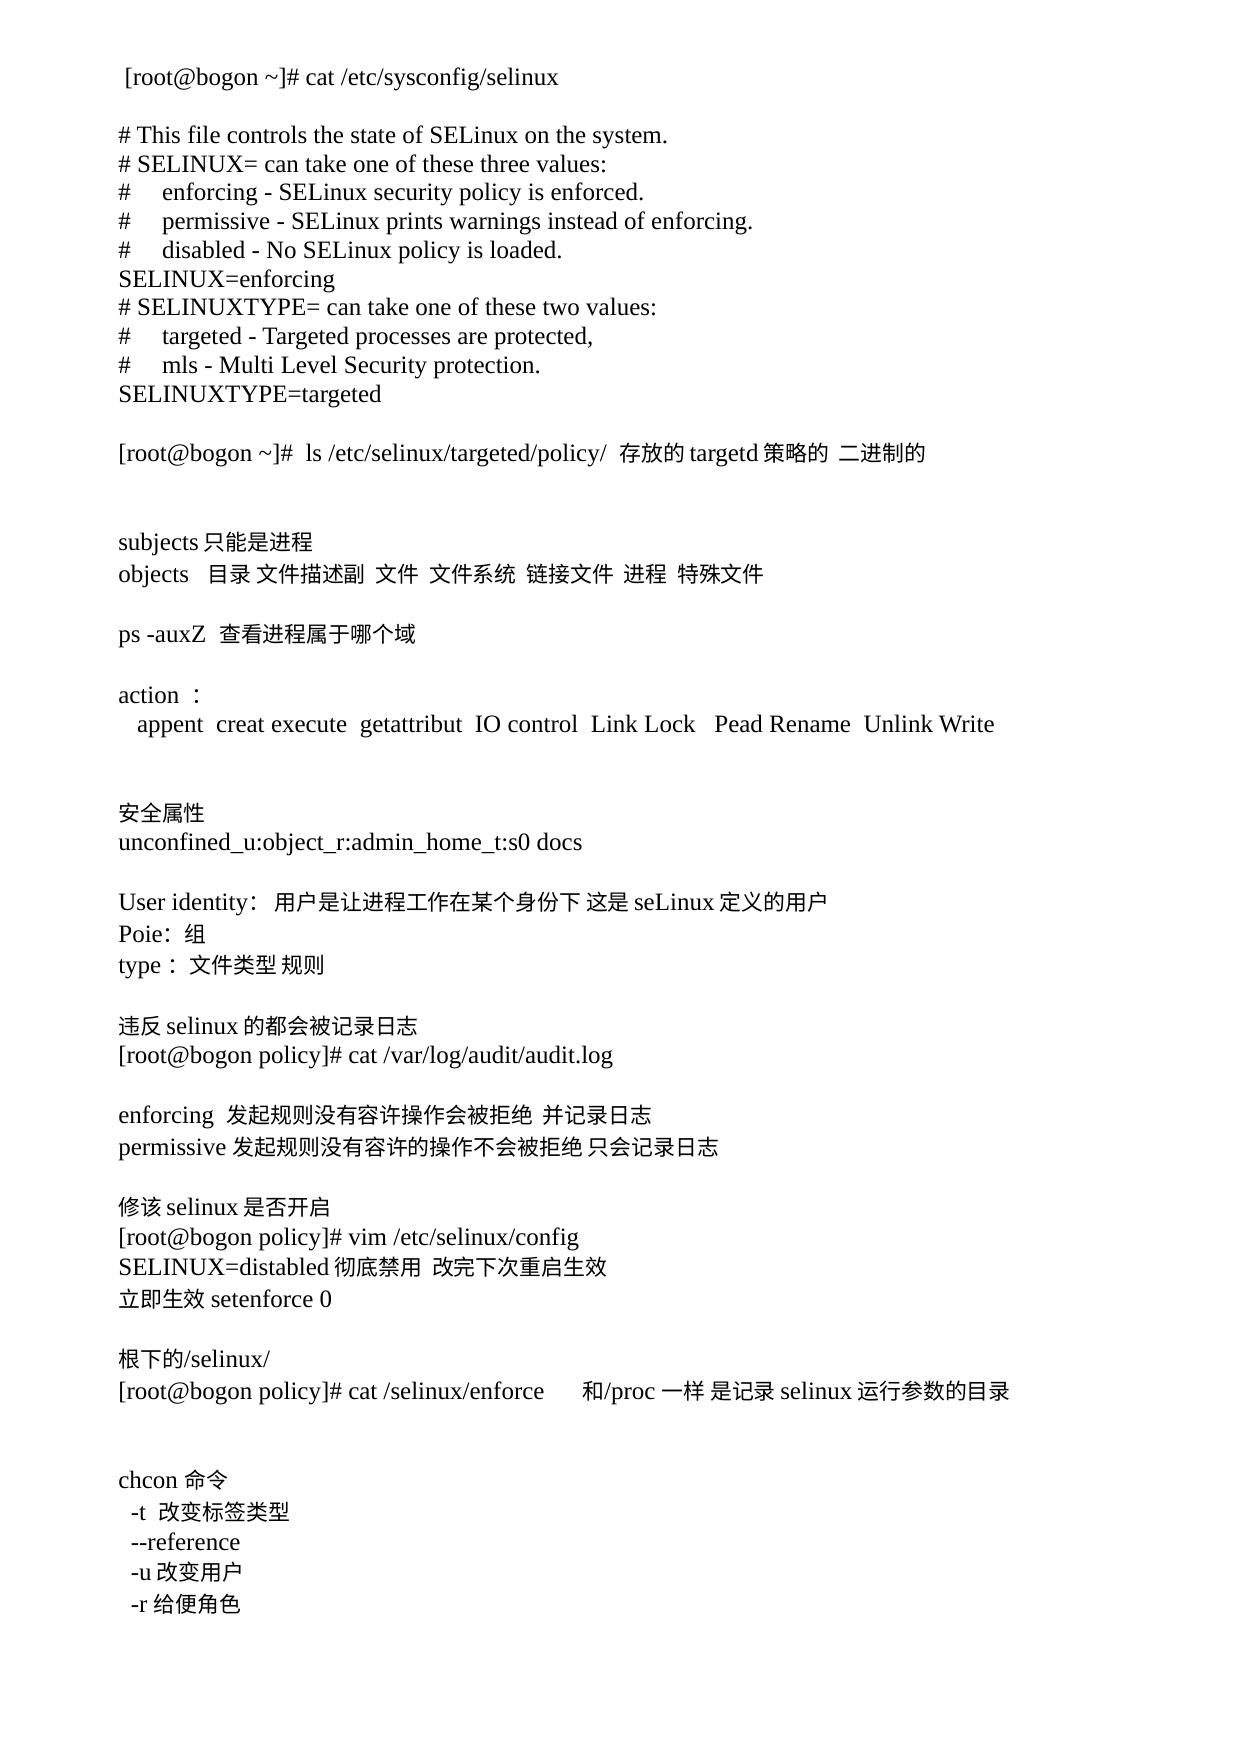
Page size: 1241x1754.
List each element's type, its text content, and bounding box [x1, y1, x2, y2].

text User identity： 用户是让进程工作在某个身份下 这是seLinux定义的用户 [118, 885, 1122, 917]
text 根下的/selinux/ [118, 1342, 1122, 1374]
text 立即生效 setenforce 0 [118, 1282, 1122, 1314]
text SELINUX=enforcing [118, 264, 1122, 292]
text -r 给便角色 [118, 1587, 1122, 1619]
text Poie：组 [118, 917, 1122, 948]
text appent creat execute getattribut IO control Link Lock Pead Rename Unlink Write [118, 709, 1122, 738]
text chcon 命令 [118, 1463, 1122, 1495]
text unconfined_u:object_r:admin_home_t:s0 docs [118, 827, 1122, 856]
text [root@bogon policy]# cat /selinux/enforce 和/proc 一样 是记录selinux运行参数的目录 [118, 1374, 1122, 1406]
text [root@bogon policy]# vim /etc/selinux/config [118, 1222, 1122, 1250]
text enforcing 发起规则没有容许操作会被拒绝 并记录日志 [118, 1098, 1122, 1129]
text --reference [118, 1527, 1122, 1555]
text 修该selinux是否开启 [118, 1190, 1122, 1222]
text -t 改变标签类型 [118, 1495, 1122, 1527]
text [root@bogon ~]# cat /etc/sysconfig/selinux [118, 62, 1122, 91]
text [root@bogon ~]# ls /etc/selinux/targeted/policy/ 存放的targetd策略的 二进制的 [118, 436, 1122, 468]
text subjects只能是进程 [118, 525, 1122, 557]
text SELINUXTYPE=targeted [118, 379, 1122, 407]
text # SELINUX= can take one of these three values: [118, 149, 1122, 177]
text 违反selinux的都会被记录日志 [118, 1009, 1122, 1040]
text # disabled - No SELinux policy is loaded. [118, 235, 1122, 264]
text type ：文件类型 规则 [118, 948, 1122, 980]
text permissive 发起规则没有容许的操作不会被拒绝 只会记录日志 [118, 1129, 1122, 1161]
text # This file controls the state of SELinux on the system. [118, 120, 1122, 149]
text action ： [118, 678, 1122, 709]
text SELINUX=distabled彻底禁用 改完下次重启生效 [118, 1250, 1122, 1282]
text -u改变用户 [118, 1555, 1122, 1587]
text [root@bogon policy]# cat /var/log/audit/audit.log [118, 1040, 1122, 1069]
text objects 目录 文件描述副 文件 文件系统 链接文件 进程 特殊文件 [118, 557, 1122, 589]
text ps -auxZ 查看进程属于哪个域 [118, 617, 1122, 649]
text # enforcing - SELinux security policy is enforced. [118, 177, 1122, 206]
text # SELINUXTYPE= can take one of these two values: [118, 292, 1122, 321]
text # mls - Multi Level Security protection. [118, 350, 1122, 379]
text 安全属性 [118, 796, 1122, 827]
text # permissive - SELinux prints warnings instead of enforcing. [118, 206, 1122, 235]
text # targeted - Targeted processes are protected, [118, 321, 1122, 350]
